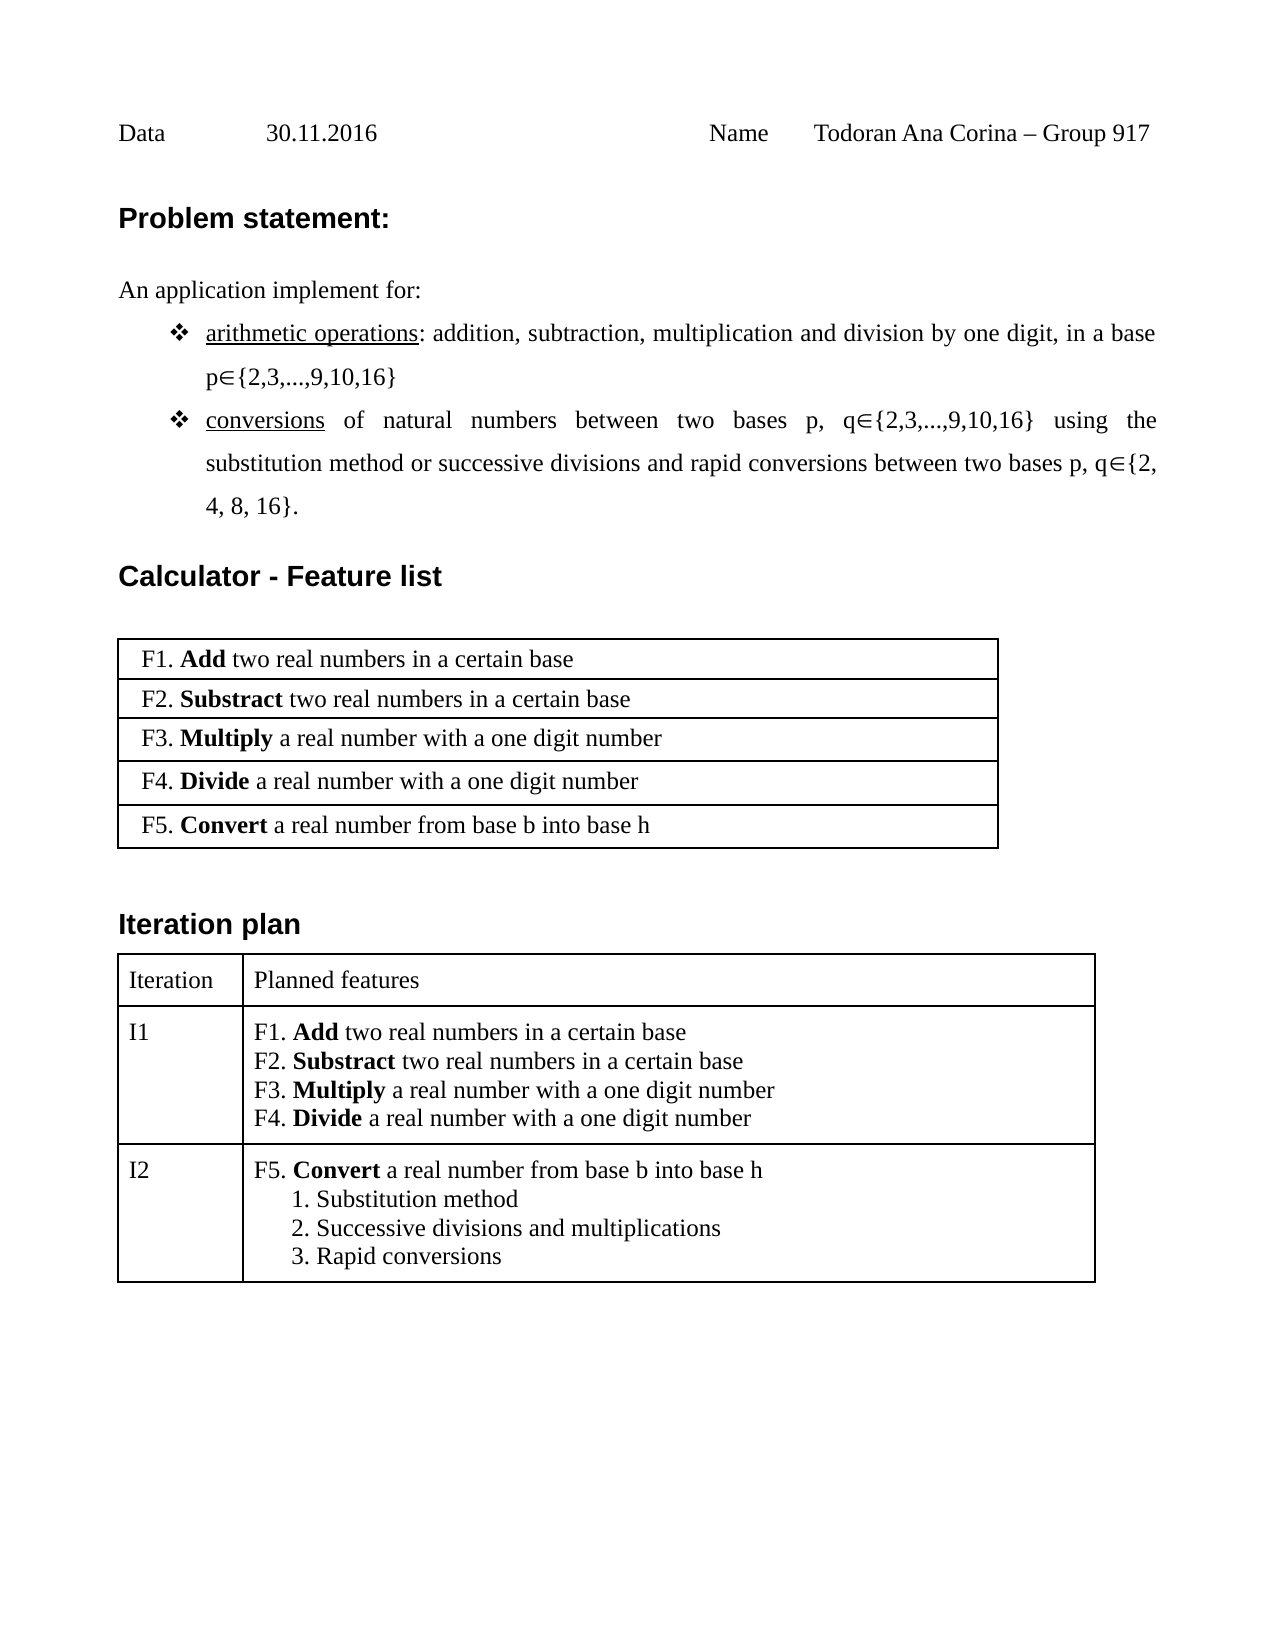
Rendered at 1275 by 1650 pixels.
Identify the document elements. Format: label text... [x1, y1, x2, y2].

table_header Iteration [119, 955, 242, 1005]
list conversions of natural numbers between two bases p, q{2,3,...,9,10,16} using the substitution method or successive divisions and rapid conversions between two bases p, q{2, 4, 8, 16}. [168, 405, 1157, 520]
table_cell F3. Multiply a real number with a one digit number [119, 719, 997, 760]
list arithmetic operations: addition, subtraction, multiplication and division by one digit, in a base p{2,3,...,9,10,16} [168, 318, 1157, 390]
subtitle Iteration plan [118, 907, 1157, 941]
text An application implement for: [118, 275, 1157, 304]
table_cell I2 [119, 1145, 242, 1281]
table_cell F5. Convert a real number from base b into base h [119, 806, 997, 847]
text Data 30.11.2016 Name Todoran Ana Corina – Group 917 [118, 118, 1157, 147]
subtitle Calculator - Feature list [118, 559, 1157, 593]
table_cell F1. Add two real numbers in a certain base F2. Substract two real numbers in a certain base F3. Multiply a real number with a one digit number F4. Divide a real number with a one digit number [244, 1007, 1094, 1143]
table_cell F5. Convert a real number from base b into base h 1. Substitution method 2. Successive divisions and multiplications 3. Rapid conversions [244, 1145, 1094, 1281]
subtitle Problem statement: [118, 201, 1157, 234]
table_cell I1 [119, 1007, 242, 1143]
table_cell F4. Divide a real number with a one digit number [119, 762, 997, 803]
table_header Planned features [244, 955, 1094, 1005]
table_cell F2. Substract two real numbers in a certain base [119, 680, 997, 717]
table_header F1. Add two real numbers in a certain base [119, 640, 997, 677]
